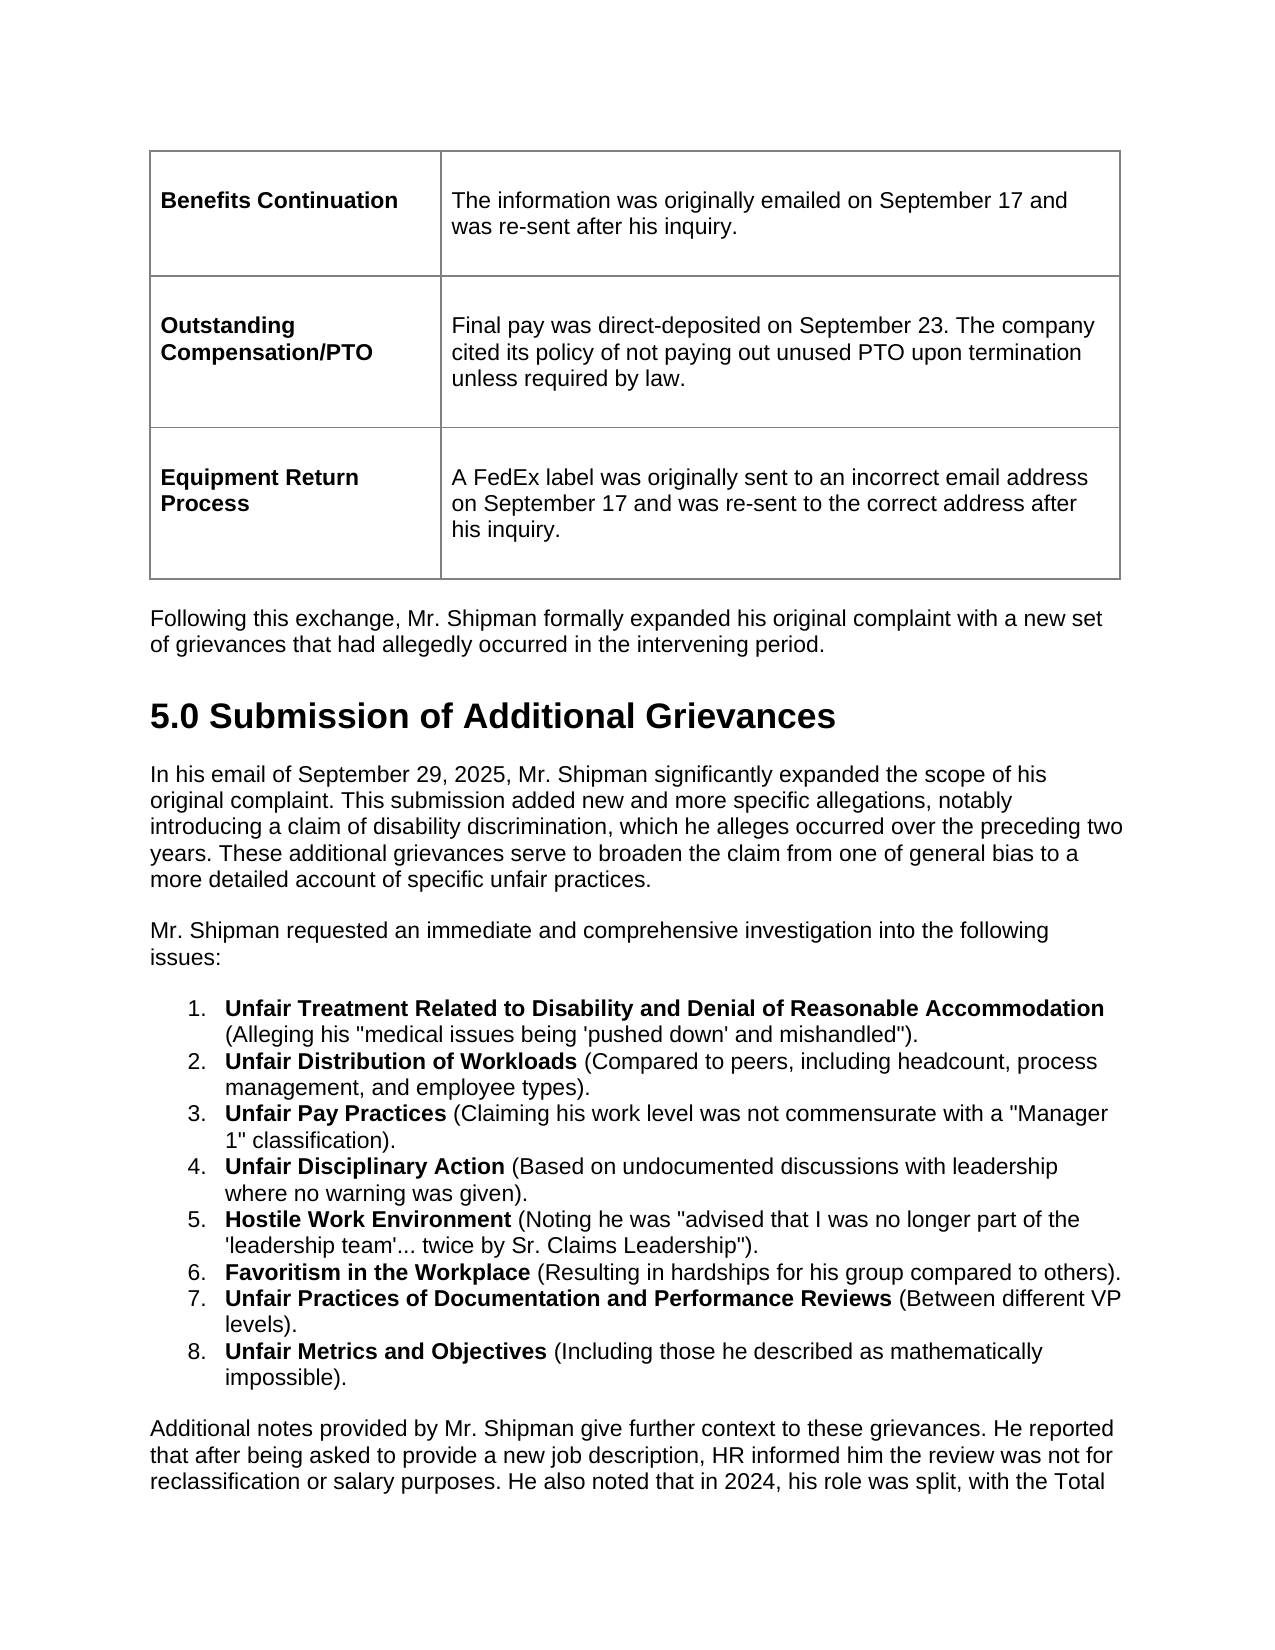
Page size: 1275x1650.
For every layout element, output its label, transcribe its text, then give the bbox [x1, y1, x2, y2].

text Mr. Shipman requested an immediate and comprehensive investigation into the following issues: [150, 917, 1125, 970]
list Unfair Practices of Documentation and Performance Reviews (Between different VP levels). [187, 1285, 1125, 1338]
list Hostile Work Environment (Noting he was "advised that I was no longer part of the 'leadership team'... twice by Sr. Claims Leadership"). [187, 1206, 1125, 1258]
table_cell The information was originally emailed on September 17 and was re-sent after his inquiry. [442, 152, 1119, 275]
list Unfair Disciplinary Action (Based on undocumented discussions with leadership where no warning was given). [187, 1153, 1125, 1206]
table_cell Equipment Return Process [151, 428, 440, 578]
list Unfair Distribution of Workloads (Compared to peers, including headcount, process management, and employee types). [187, 1048, 1125, 1100]
list Unfair Treatment Related to Disability and Denial of Reasonable Accommodation (Alleging his "medical issues being 'pushed down' and mishandled"). [187, 995, 1125, 1048]
table_cell Outstanding Compensation/PTO [151, 277, 440, 427]
table_cell A FedEx label was originally sent to an incorrect email address on September 17 and was re-sent to the correct address after his inquiry. [442, 428, 1119, 578]
text Following this exchange, Mr. Shipman formally expanded his original complaint with a new set of grievances that had allegedly occurred in the intervening period. [150, 604, 1125, 657]
list Favoritism in the Workplace (Resulting in hardships for his group compared to others). [187, 1258, 1125, 1285]
text Additional notes provided by Mr. Shipman give further context to these grievances. He reported that after being asked to provide a new job description, HR informed him the review was not for reclassification or salary purposes. He also noted that in 2024, his role was split, with the Total [150, 1415, 1125, 1494]
list Unfair Pay Practices (Claiming his work level was not commensurate with a "Manager 1" classification). [187, 1100, 1125, 1153]
text In his email of September 29, 2025, Mr. Shipman significantly expanded the scope of his original complaint. This submission added new and more specific allegations, notably introducing a claim of disability discrimination, which he alleges occurred over the preceding two years. These additional grievances serve to broaden the claim from one of general bias to a more detailed account of specific unfair practices. [150, 761, 1125, 892]
subtitle 5.0 Submission of Additional Grievances [150, 695, 1125, 736]
list Unfair Metrics and Objectives (Including those he described as mathematically impossible). [187, 1338, 1125, 1390]
table_cell Final pay was direct-deposited on September 23. The company cited its policy of not paying out unused PTO upon termination unless required by law. [442, 277, 1119, 427]
table_cell Benefits Continuation [151, 152, 440, 275]
